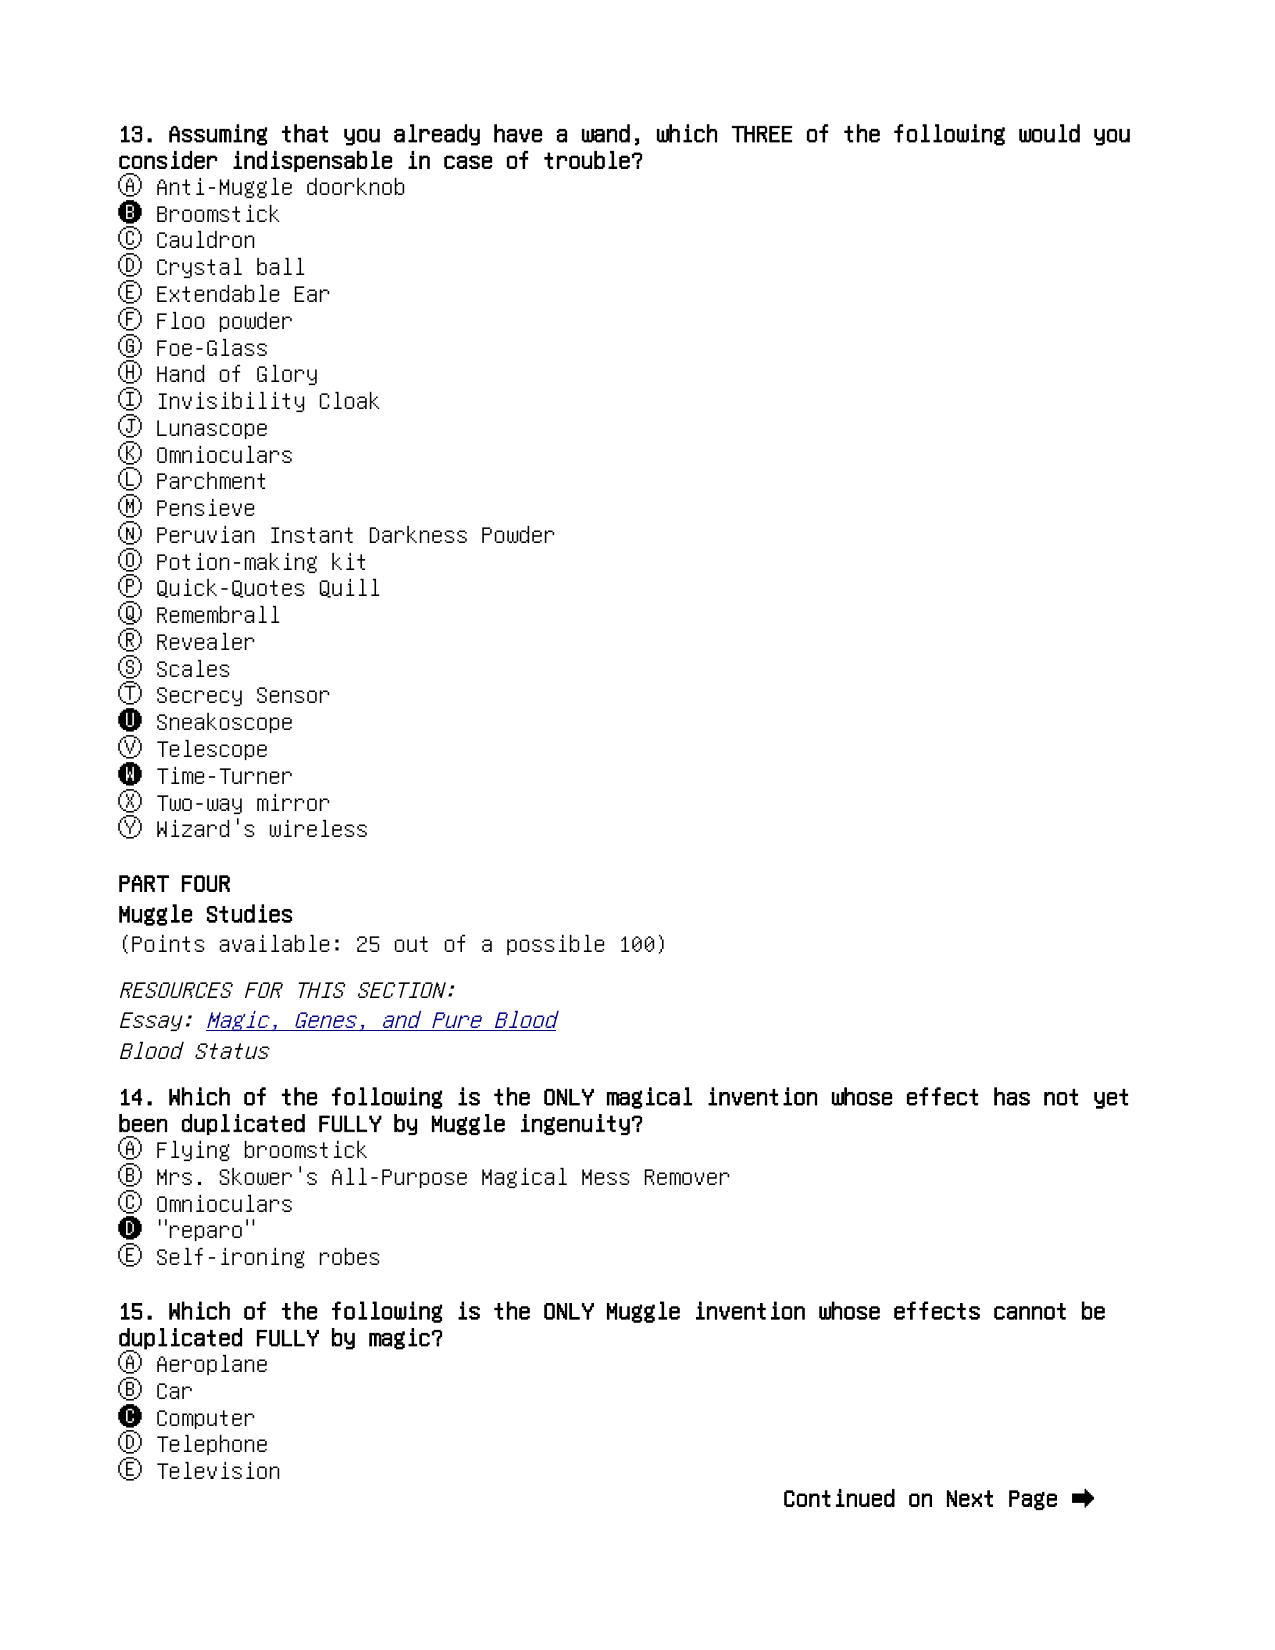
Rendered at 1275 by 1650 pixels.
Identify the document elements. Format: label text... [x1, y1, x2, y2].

text Continued on Next Page 🠲 [118, 1483, 1157, 1509]
text 14. Which of the following is the ONLY magical invention whose effect has not yet been duplicated FULLY by Muggle ingenuity? Ⓐ Flying broomstick Ⓑ Mrs. Skower's All-Purpose Magical Mess Remover Ⓒ Omnioculars 🅓 "reparo" Ⓔ Self-ironing robes [118, 1081, 1157, 1269]
text PART FOUR Muggle Studies (Points available: 25 out of a possible 100) [118, 868, 1157, 956]
text 15. Which of the following is the ONLY Muggle invention whose effects cannot be duplicated FULLY by magic? Ⓐ Aeroplane Ⓑ Car 🅒 Computer Ⓓ Telephone Ⓔ Television [118, 1295, 1157, 1483]
text 13. Assuming that you already have a wand, which THREE of the following would you consider indispensable in case of trouble? Ⓐ Anti-Muggle doorknob 🅑 Broomstick Ⓒ Cauldron Ⓓ Crystal ball Ⓔ Extendable Ear Ⓕ Floo powder Ⓖ Foe-Glass Ⓗ Hand of Glory Ⓘ Invisibility Cloak Ⓙ Lunascope Ⓚ Omnioculars Ⓛ Parchment Ⓜ Pensieve Ⓝ Peruvian Instant Darkness Powder Ⓞ Potion-making kit Ⓟ Quick-Quotes Quill Ⓠ Remembrall Ⓡ Revealer Ⓢ Scales Ⓣ Secrecy Sensor 🅤 Sneakoscope Ⓥ Telescope 🅦 Time-Turner Ⓧ Two-way mirror Ⓨ Wizard's wireless [118, 118, 1157, 841]
text RESOURCES FOR THIS SECTION: Essay: Magic, Genes, and Pure Blood Blood Status [118, 974, 1157, 1063]
